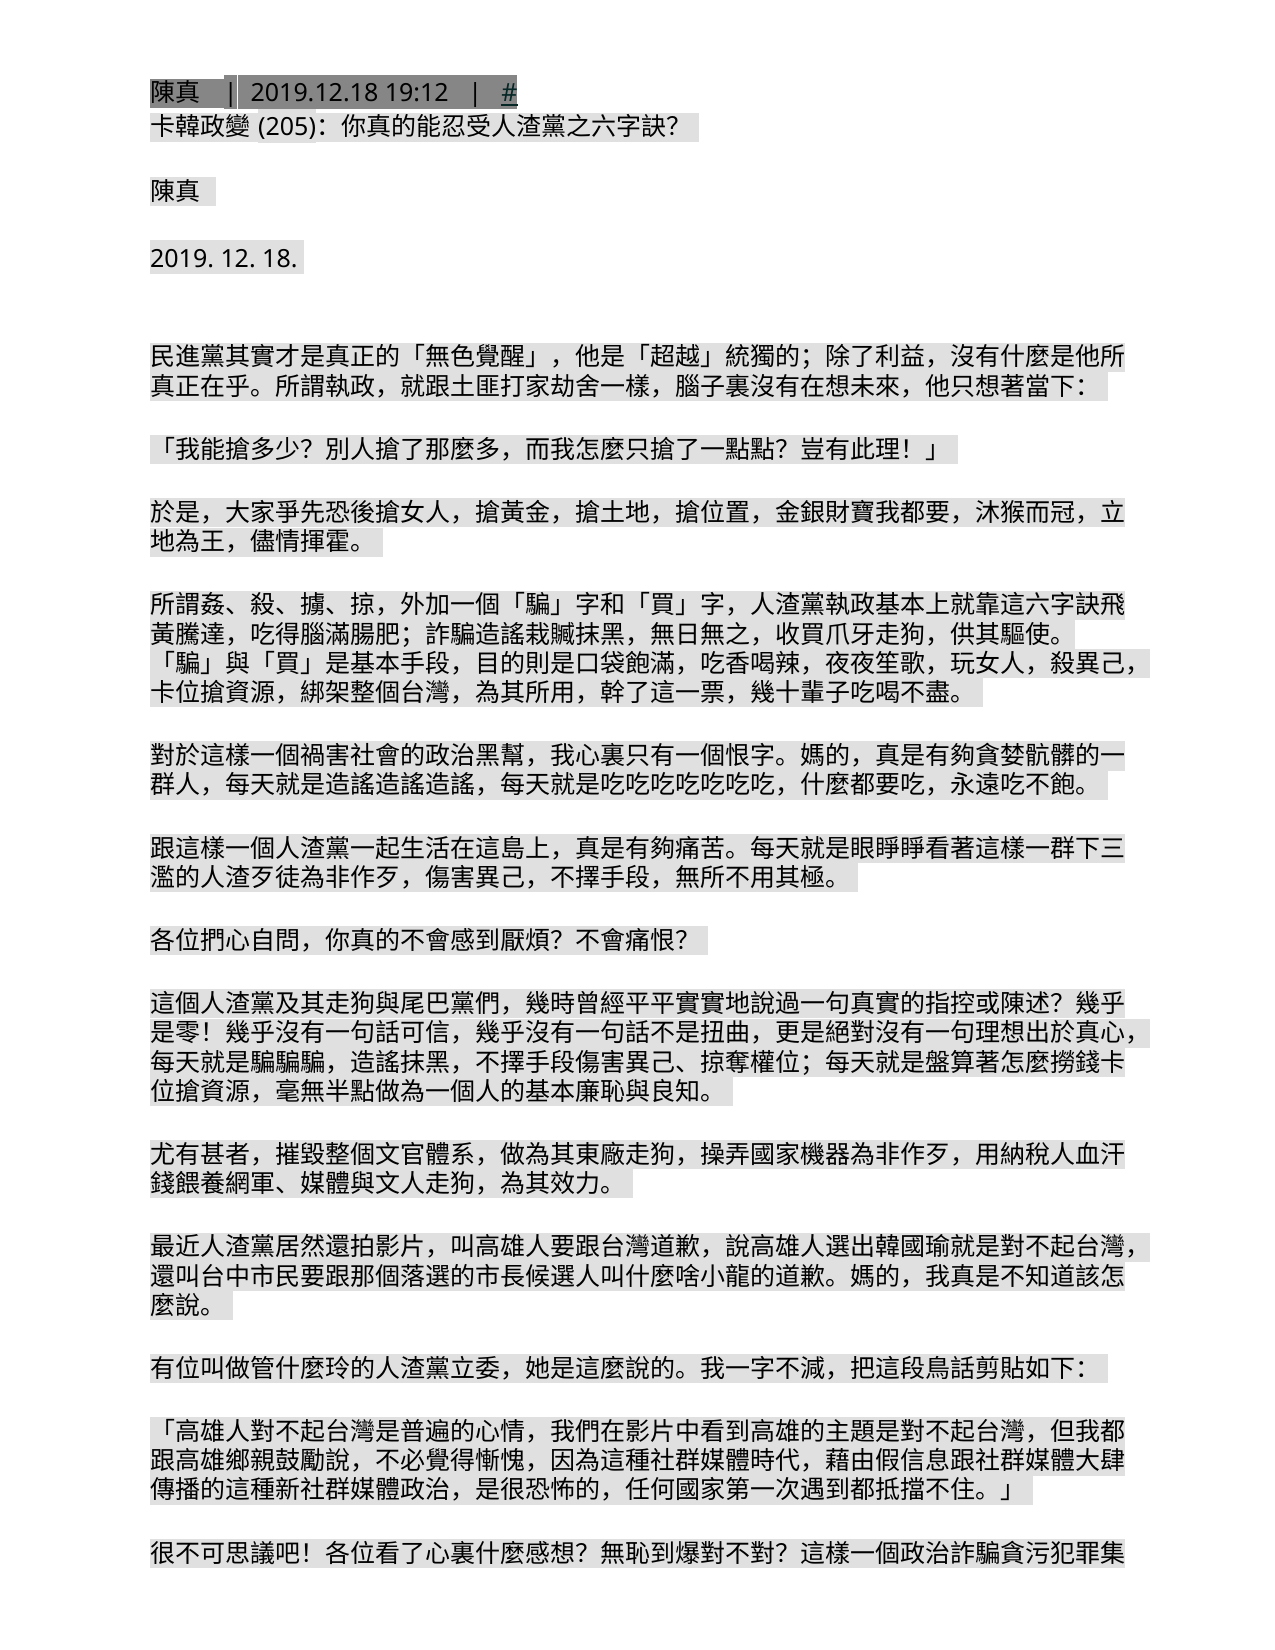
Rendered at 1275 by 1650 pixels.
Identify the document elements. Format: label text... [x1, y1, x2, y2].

text 卡韓政變 (205)：你真的能忍受人渣黨之六字訣？ 陳真 2019. 12. 18. 民進黨其實才是真正的「無色覺醒」，他是「超越」統獨的；除了利益，沒有什麼是他所真正在乎。所謂執政，就跟土匪打家劫舍一樣，腦子裏沒有在想未來，他只想著當下： 「我能搶多少？別人搶了那麼多，而我怎麼只搶了一點點？豈有此理！」 於是，大家爭先恐後搶女人，搶黃金，搶土地，搶位置，金銀財寶我都要，沐猴而冠，立地為王，儘情揮霍。 所謂姦、殺、擄、掠，外加一個「騙」字和「買」字，人渣黨執政基本上就靠這六字訣飛黃騰達，吃得腦滿腸肥；詐騙造謠栽贓抹黑，無日無之，收買爪牙走狗，供其驅使。「騙」與「買」是基本手段，目的則是口袋飽滿，吃香喝辣，夜夜笙歌，玩女人，殺異己，卡位搶資源，綁架整個台灣，為其所用，幹了這一票，幾十輩子吃喝不盡。 對於這樣一個禍害社會的政治黑幫，我心裏只有一個恨字。媽的，真是有夠貪婪骯髒的一群人，每天就是造謠造謠造謠，每天就是吃吃吃吃吃吃吃，什麼都要吃，永遠吃不飽。 跟這樣一個人渣黨一起生活在這島上，真是有夠痛苦。每天就是眼睜睜看著這樣一群下三濫的人渣歹徒為非作歹，傷害異己，不擇手段，無所不用其極。 各位捫心自問，你真的不會感到厭煩？不會痛恨？ 這個人渣黨及其走狗與尾巴黨們，幾時曾經平平實實地說過一句真實的指控或陳述？幾乎是零！幾乎沒有一句話可信，幾乎沒有一句話不是扭曲，更是絕對沒有一句理想出於真心，每天就是騙騙騙，造謠抹黑，不擇手段傷害異己、掠奪權位；每天就是盤算著怎麼撈錢卡位搶資源，毫無半點做為一個人的基本廉恥與良知。 尤有甚者，摧毀整個文官體系，做為其東廠走狗，操弄國家機器為非作歹，用納稅人血汗錢餵養網軍、媒體與文人走狗，為其效力。 最近人渣黨居然還拍影片，叫高雄人要跟台灣道歉，說高雄人選出韓國瑜就是對不起台灣，還叫台中市民要跟那個落選的市長候選人叫什麼啥小龍的道歉。媽的，我真是不知道該怎麼說。 有位叫做管什麼玲的人渣黨立委，她是這麼說的。我一字不減，把這段鳥話剪貼如下： 「高雄人對不起台灣是普遍的心情，我們在影片中看到高雄的主題是對不起台灣，但我都跟高雄鄉親鼓勵說，不必覺得慚愧，因為這種社群媒體時代，藉由假信息跟社群媒體大肆傳播的這種新社群媒體政治，是很恐怖的，任何國家第一次遇到都抵擋不住。」 很不可思議吧！各位看了心裏什麼感想？無恥到爆對不對？這樣一個政治詐騙貪污犯罪集團，每天造謠扭曲，透過全面掌控媒體與社群網路，成千上萬的謠言抹黑韓國瑜，無日無之，無時無刻就是抹黑，完全沒有一句話可信。這樣一個人渣黨，居然指控一個不曾聽他說過一句謊話、不曾聽他抹黑他人一句的韓國瑜。 這樣一種無恥程度，還有一點人性的基本良知嗎？ 整個國家體制更是完全東廠化，官員爭相充當走狗，毫無羞恥。 比方說，屎袋力量的什麼碗糕昌立委抹黑韓國瑜岳父「盜採砂石」，今天國產署居然很配合，馬上開挖韓國瑜岳父三、四十年前的砂石場，說要看他岳父當初有沒有好好掩埋。真的是人渣到爆！為了抹黑對手，居然連這麼下流的事也做得出來。人渣黨這些東廠走狗，知道什麼是廉恥嗎？這不是人渣，什麼是人渣？ 黃士修有一篇文章就有提到這件事，容我直接剪幾段如下： 「黃國昌委員，你抓著那份『違規開發』的經濟部公文，指控李家 (韓國瑜岳父) 盜採砂石，其實那是同意函；所謂的違規，是堆放機具，根本不是盜採砂石。 當年經濟部公文同意申請，李家的大通砂石卻在同一年解散，那塊地從來沒有一天是礦業用地。 黃國昌委員手上一定也有後續公文，從依法申覆到解除列管。而且這段期間，韓國瑜已經不是立委，陳水扁卻是總統。 這些客觀的事實，已經完全可以建立，黃國昌是烏龍爆料潑髒水，讓蔡英文躲在後面不敢辯論。 但國昌老師還是抓著烏龍爆料，抹黑人家老父老母的。我還是同樣的話誠心勸告：黃國昌委員，做人做到這樣...值得嗎？為了選舉抹黑別人的父母，這是台灣人的價值嗎？ 黃國昌拿舊資料指控大通砂石行不繳補償金，卻沒告訴大家後面發生什麼事情，事實上，大通砂石行後來依法申覆，國有財產局二度舉辦會勘，發現在工地現場堆砌的機具與土方，是旁邊其他公司在施作堤防、滴水護岸工程，並非大通砂石行所堆積。會勘後，解除大部分認定面積列管，大通砂石行真正佔用的面積只有一點點。 只要是依法必須繳納的補償金，大通砂石公司都有繳，被認定為不是大通砂石公司的土方、機具，怎麼會要大通砂石公司給付補償金？ 大通砂石行依法申覆的時間點是2002年的12月2日，解除列管時間是2006年的5月10日，而韓國瑜在2002年1月就已經卸任立委，長達4年的申覆過程，都是民進黨陳水扁執政期間，哪來的特權關說？黃國昌難道是說陳水扁有放水嗎？」 面對人渣黨及其走狗們這種鋪天蓋地、成千上萬的造謠抹黑渲染與扭曲，你就算有一千雙手也不夠用，根本澄清不完，而且幾乎所有媒體與網路全掌控在人渣黨手上，你就算拼命澄清，事實上也還是一樣污名化。 各位真的覺得這樣一種「民主」讓你感到很驕傲？你真的「單純」到不知道台灣快被人渣們掏空？ 我看過、見過、聽過或認識幾十年來台灣的幾乎所有政治人物或檯面人物，請你告訴我，有幾個人是像韓國瑜這樣令人尊敬的？善良，廉潔，勤奮，體貼，聰明，正直，勇敢，誠實。至於其他政治人物，十之八九就是人渣不是嗎？(更不用說底下那些文人走狗) 要不就是高高在上的權貴階級。 不管是在人品上和能力上，韓國瑜都可以和比方說陳定南、林義雄、余登發、翁金珠、劉峰松、戴振耀、王建煊、孫運璿及趙耀東等人併列。這樣一個善良聰慧勤奮正直體恤眾生的好人，一年多來，居然每天被抹黑，竟然被齷齪骯髒貪腐到無法無天的人渣們給抹黑成低能猥瑣品性不端的混蛋廢物。 各位，如此不公不義無恥下流的事，無日無之地惡搞，你真的能忍受？真的都不會生氣？真的都沒有半點義憤？ 媽的，每天看這些人渣永無止盡的醜陋惡行，真是很痛苦。希望有一天可以親眼看到人渣們統統被繩之以法。希望有一天，政治可以恢復它應有的基本秩序與善惡是非，而不是斂財奪權的工具。 [150, 109, 1125, 1568]
text 陳真 | 2019.12.18 19:12 | # [150, 75, 1125, 109]
